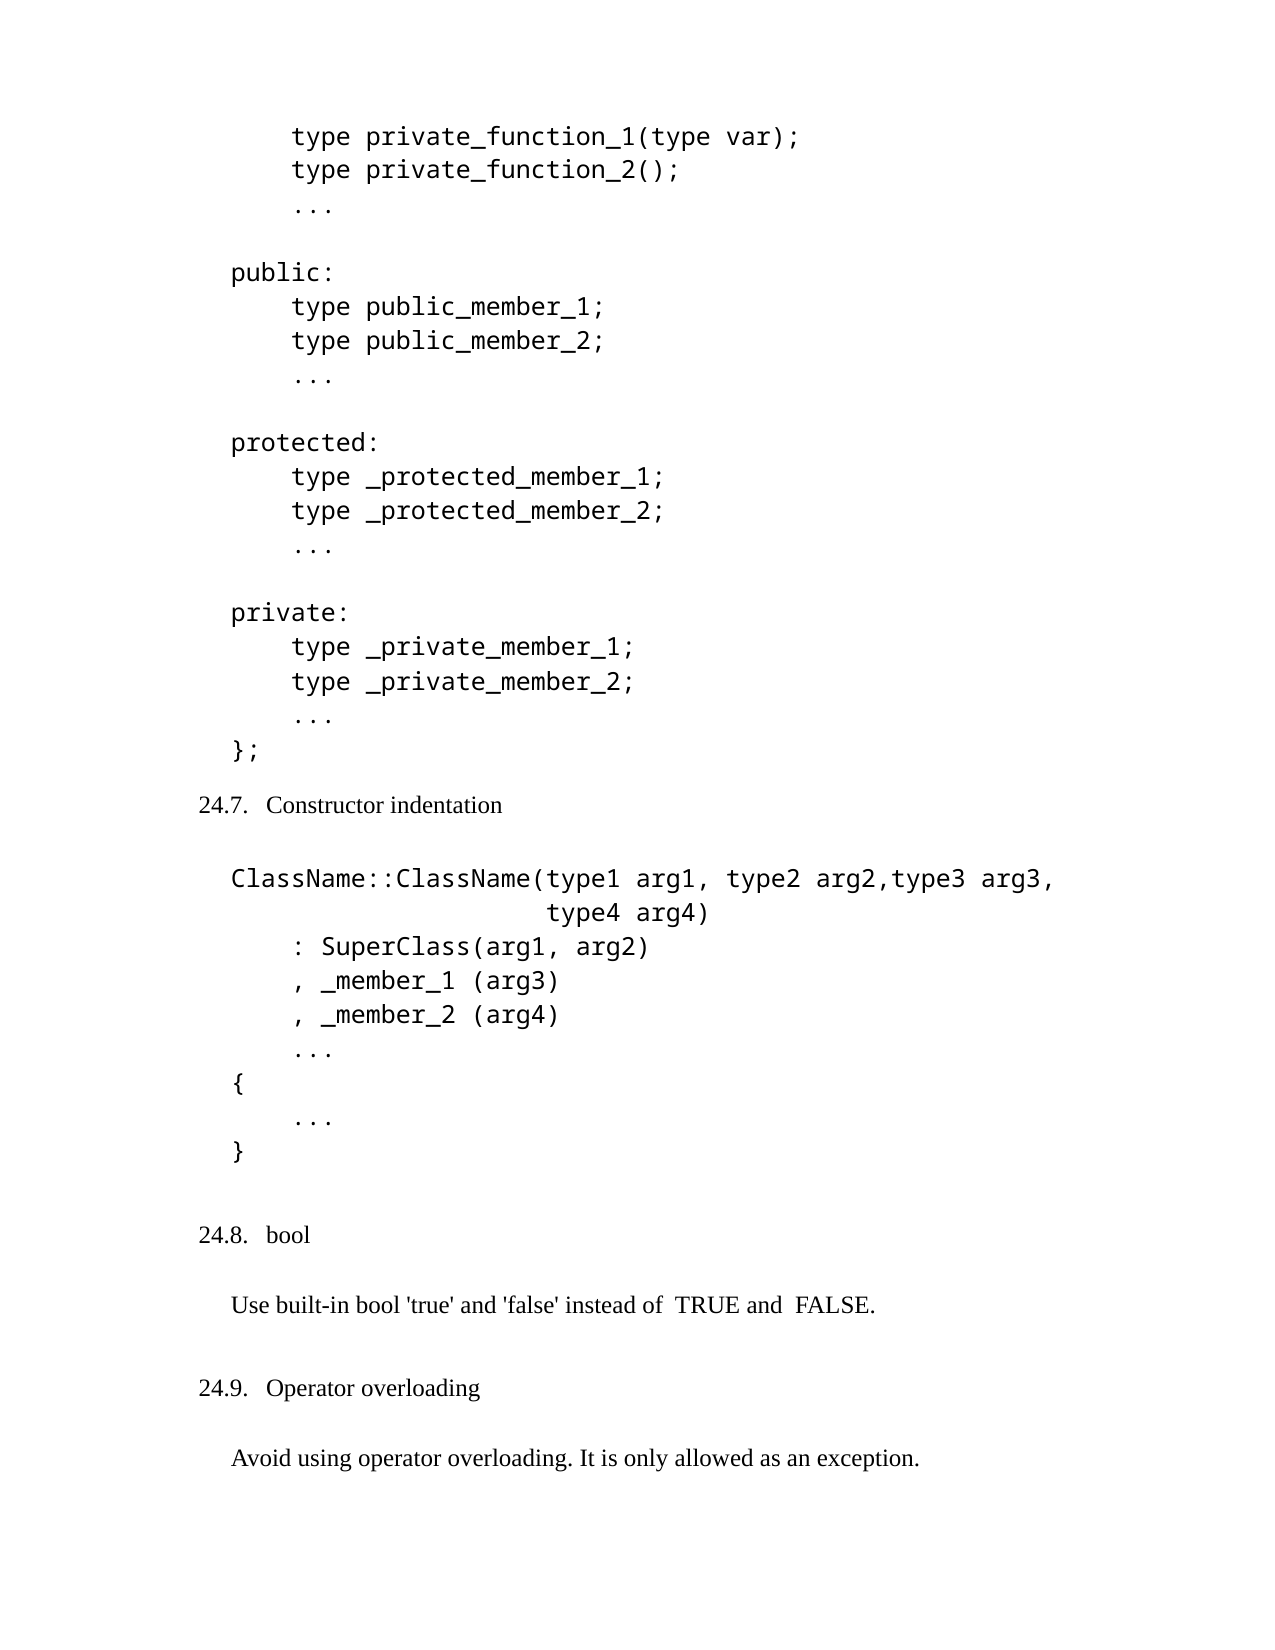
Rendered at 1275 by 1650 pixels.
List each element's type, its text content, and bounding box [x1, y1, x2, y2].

list , _member_1 (arg3) [193, 962, 1157, 997]
subtitle Constructor indentation [192, 790, 1157, 819]
list ... [193, 1099, 1157, 1133]
list type4 arg4) [193, 894, 1157, 928]
list type _protected_member_1; [193, 459, 1157, 493]
list Use built-in bool 'true' and 'false' instead of TRUE and FALSE. [193, 1291, 1157, 1319]
list ClassName::ClassName(type1 arg1, type2 arg2,type3 arg3, [193, 860, 1157, 894]
list private: [193, 595, 1157, 629]
list Avoid using operator overloading. It is only allowed as an exception. [193, 1443, 1157, 1472]
list , _member_2 (arg4) [193, 997, 1157, 1031]
list } [193, 1133, 1157, 1167]
list ... [193, 1031, 1157, 1065]
list { [193, 1065, 1157, 1099]
subtitle Operator overloading [192, 1373, 1157, 1402]
list type _private_member_2; [193, 663, 1157, 697]
list public: [193, 254, 1157, 288]
list : SuperClass(arg1, arg2) [193, 928, 1157, 962]
list }; [193, 731, 1157, 765]
list type private_function_2(); [193, 152, 1157, 186]
list type public_member_2; [193, 322, 1157, 357]
list ... [193, 697, 1157, 731]
list type public_member_1; [193, 288, 1157, 322]
list ... [193, 186, 1157, 220]
list type private_function_1(type var); [193, 118, 1157, 152]
list type _protected_member_2; [193, 493, 1157, 527]
subtitle bool [192, 1221, 1157, 1249]
list ... [193, 527, 1157, 561]
list type _private_member_1; [193, 629, 1157, 663]
list ... [193, 357, 1157, 391]
list protected: [193, 425, 1157, 459]
